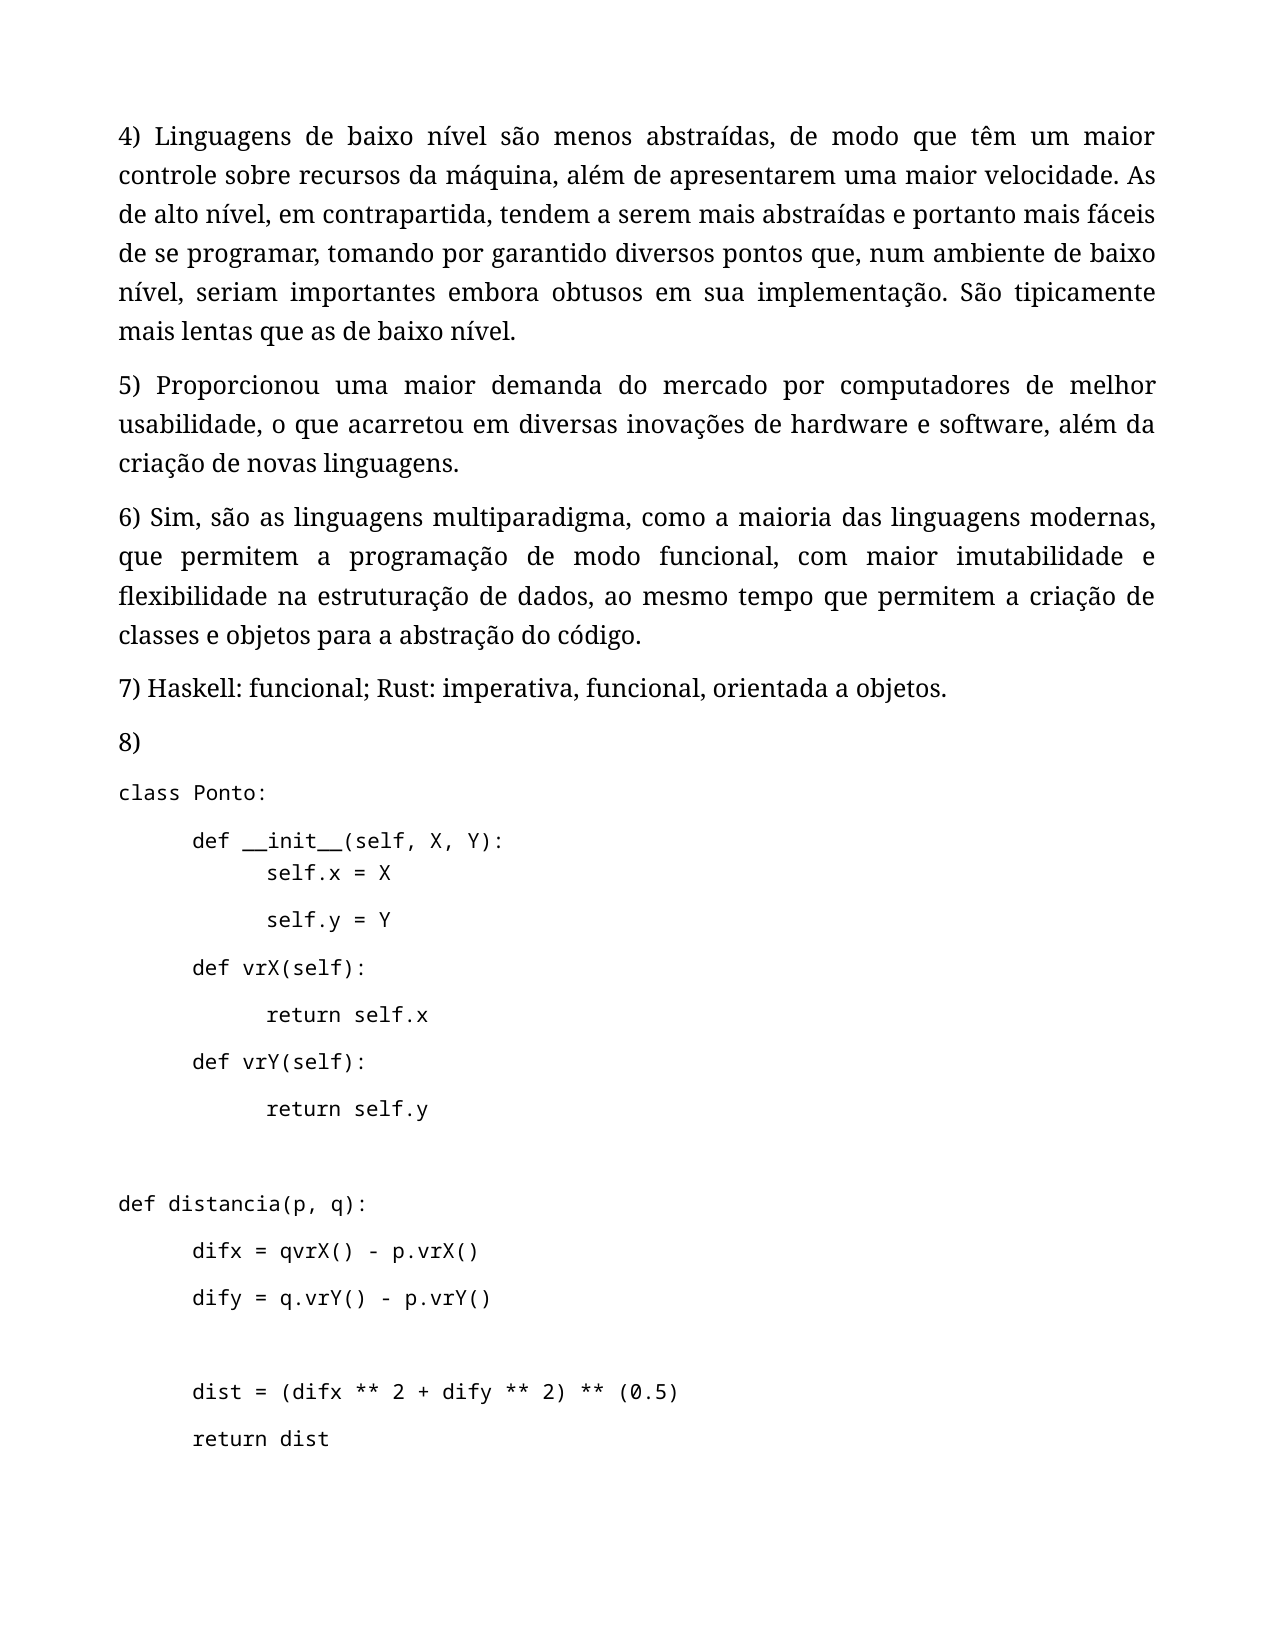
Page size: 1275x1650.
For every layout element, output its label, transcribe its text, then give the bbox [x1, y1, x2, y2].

text 8) [118, 725, 1157, 759]
text def vrY(self): [118, 1047, 1157, 1076]
text dist = (difx ** 2 + dify ** 2) ** (0.5) [118, 1377, 1157, 1406]
text def __init__(self, X, Y): self.x = X [118, 826, 1157, 887]
text dify = q.vrY() - p.vrY() [118, 1283, 1157, 1311]
text difx = qvrX() - p.vrX() [118, 1236, 1157, 1264]
text def distancia(p, q): [118, 1189, 1157, 1217]
text return self.x [118, 1000, 1157, 1028]
text 6) Sim, são as linguagens multiparadigma, como a maioria das linguagens modernas, que permitem a programação de modo funcional, com maior imutabilidade e flexibilidade na estruturação de dados, ao mesmo tempo que permitem a criação de classes e objetos para a abstração do código. [118, 500, 1157, 651]
text self.y = Y [118, 906, 1157, 934]
text 4) Linguagens de baixo nível são menos abstraídas, de modo que têm um maior controle sobre recursos da máquina, além de apresentarem uma maior velocidade. As de alto nível, em contrapartida, tendem a serem mais abstraídas e portanto mais fáceis de se programar, tomando por garantido diversos pontos que, num ambiente de baixo nível, seriam importantes embora obtusos em sua implementação. São tipicamente mais lentas que as de baixo nível. [118, 118, 1157, 348]
text def vrX(self): [118, 953, 1157, 981]
text return self.y [118, 1094, 1157, 1123]
text 7) Haskell: funcional; Rust: imperativa, funcional, orientada a objetos. [118, 671, 1157, 705]
text 5) Proporcionou uma maior demanda do mercado por computadores de melhor usabilidade, o que acarretou em diversas inovações de hardware e software, além da criação de novas linguagens. [118, 368, 1157, 480]
text class Ponto: [118, 778, 1157, 807]
text return dist [118, 1424, 1157, 1453]
